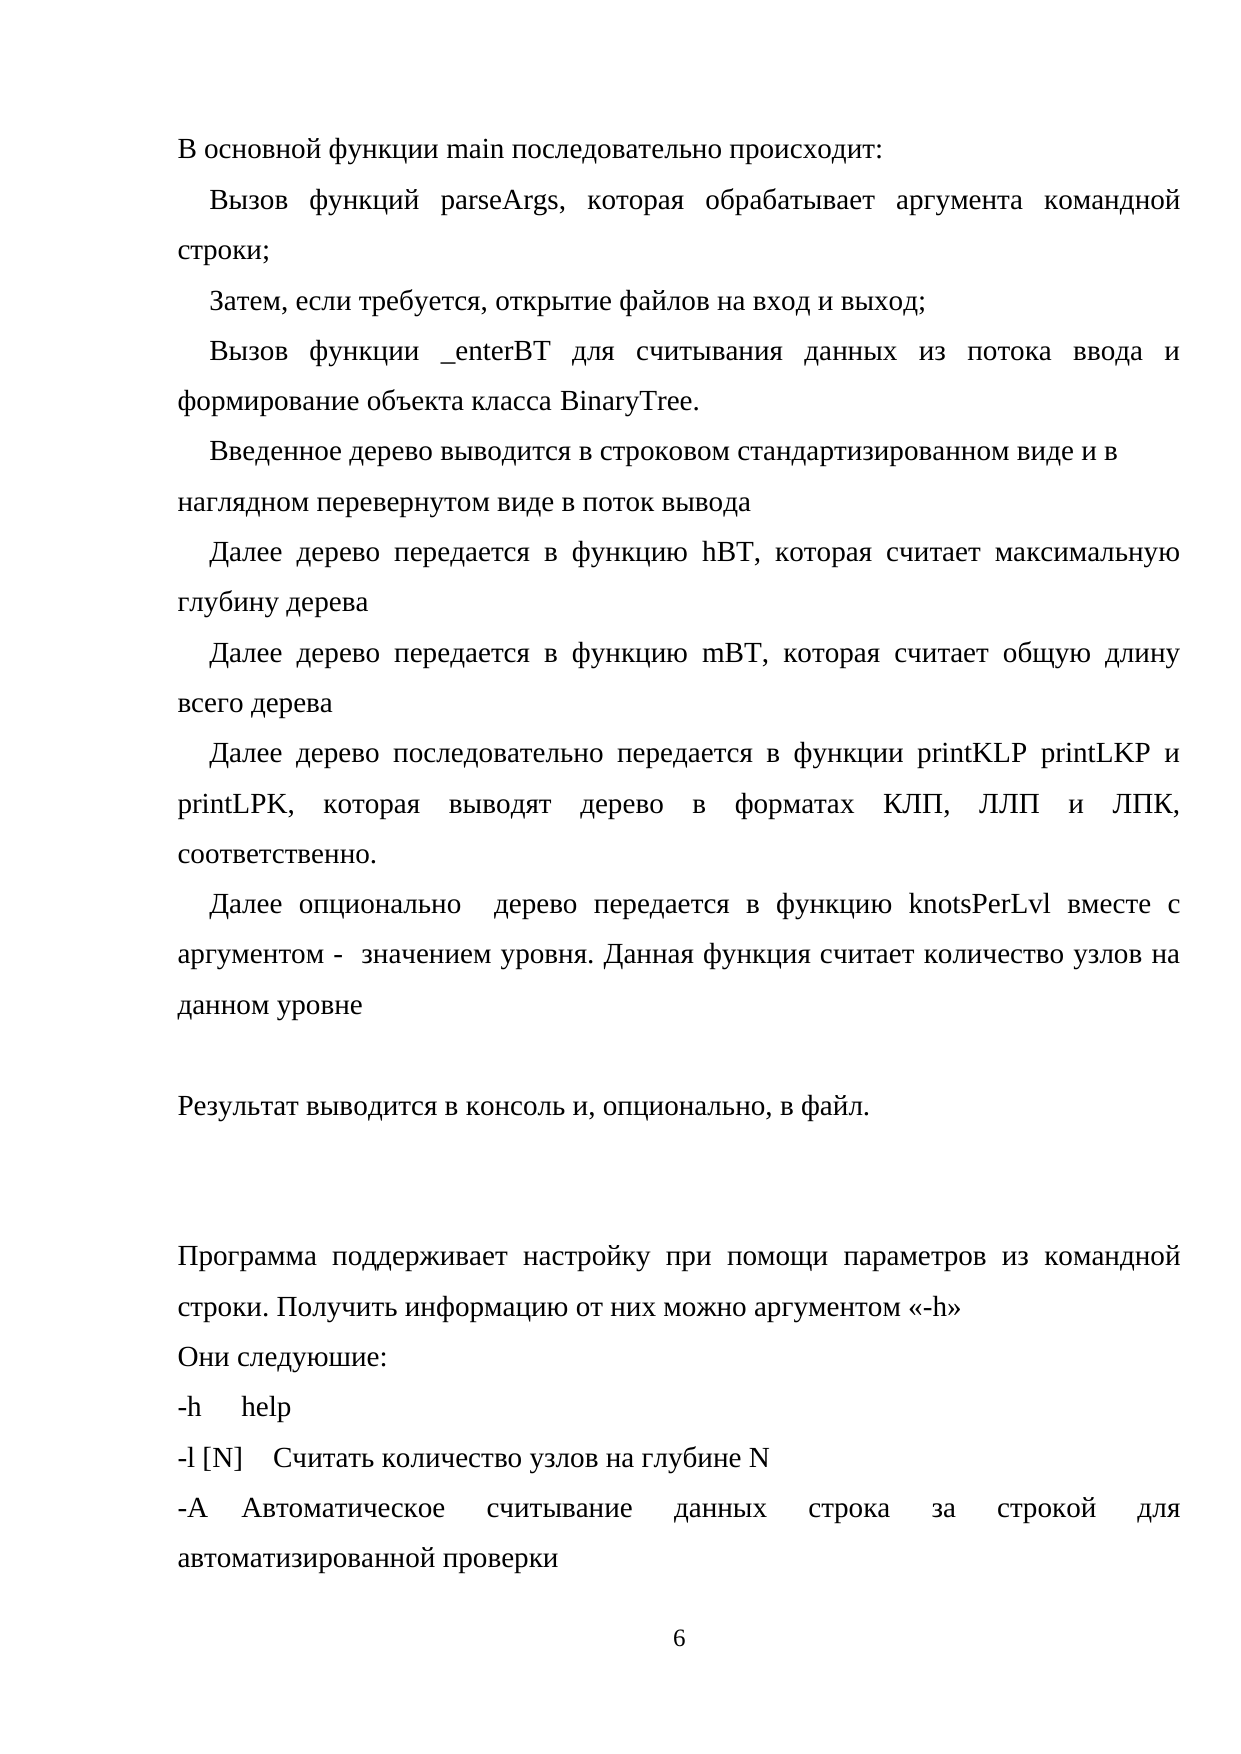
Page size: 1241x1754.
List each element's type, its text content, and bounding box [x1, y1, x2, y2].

text В основной функции main последовательно происходит: [177, 132, 1181, 165]
text Результат выводится в консоль и, опционально, в файл. [177, 1088, 1181, 1121]
text -h help [177, 1389, 1181, 1423]
text Вызов функций parseArgs, которая обрабатывает аргумента командной строки; [177, 182, 1181, 266]
text Затем, если требуется, открытие файлов на вход и выход; [177, 283, 1181, 316]
text Вызов функции _enterBT для считывания данных из потока ввода и формирование объекта класса BinaryTree. [177, 333, 1181, 417]
text Далее дерево последовательно передается в функции printKLP printLKP и printLPK, которая выводят дерево в форматах КЛП, ЛЛП и ЛПК, соответственно. [177, 735, 1181, 869]
text -l [N] Считать количество узлов на глубине N [177, 1440, 1181, 1473]
text Они следуюшие: [177, 1339, 1181, 1373]
text Далее дерево передается в функцию hBT, которая считает максимальную глубину дерева [177, 534, 1181, 618]
text Далее опционально дерево передается в функцию knotsPerLvl вместе с аргументом - значением уровня. Данная функция считает количество узлов на данном уровне [177, 886, 1181, 1021]
text Далее дерево передается в функцию mBT, которая считает общую длину всего дерева [177, 635, 1181, 719]
text Программа поддерживает настройку при помощи параметров из командной строки. Получить информацию от них можно аргументом «-h» [177, 1238, 1181, 1322]
text Введенное дерево выводится в строковом стандартизированном виде и в наглядном перевернутом виде в поток вывода [177, 433, 1181, 517]
text -A Автоматическое считывание данных строка за строкой для автоматизированной проверки [177, 1490, 1181, 1574]
